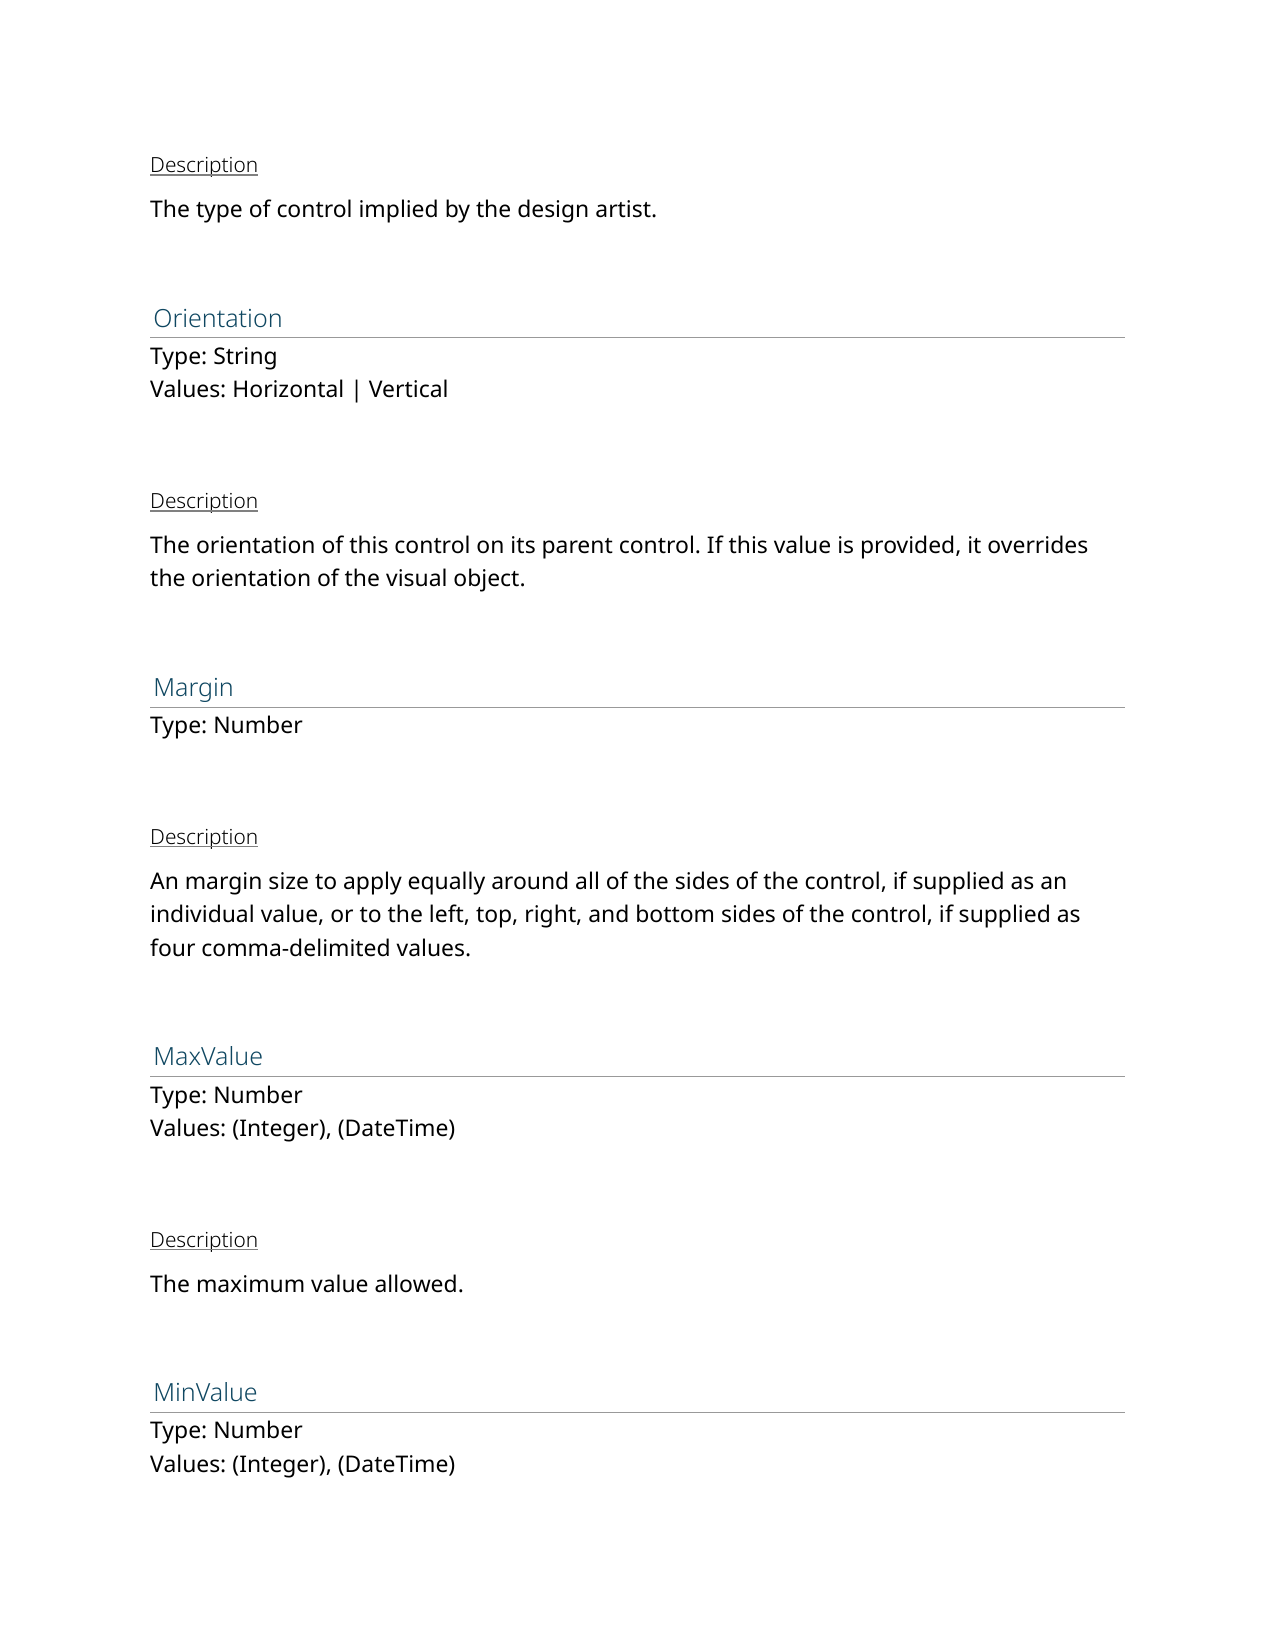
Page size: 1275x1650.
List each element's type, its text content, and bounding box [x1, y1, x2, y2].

text Type: Number Values: (Integer), (DateTime) [150, 1078, 1125, 1143]
subtitle Description [150, 486, 1125, 514]
subtitle Margin [150, 667, 1125, 707]
text The orientation of this control on its parent control. If this value is provided, it overrides the orientation of the visual object. [150, 529, 1125, 593]
subtitle MaxValue [150, 1036, 1125, 1076]
subtitle Description [150, 150, 1125, 178]
text Type: String Values: Horizontal | Vertical [150, 340, 1125, 404]
text Type: Number [150, 709, 1125, 740]
text An margin size to apply equally around all of the sides of the control, if supplied as an individual value, or to the left, top, right, and bottom sides of the control, if supplied as four comma-delimited values. [150, 865, 1125, 963]
subtitle MinValue [150, 1372, 1125, 1412]
text The type of control implied by the design artist. [150, 193, 1125, 224]
subtitle Description [150, 822, 1125, 850]
text The maximum value allowed. [150, 1268, 1125, 1299]
text Type: Number Values: (Integer), (DateTime) [150, 1414, 1125, 1479]
subtitle Orientation [150, 297, 1125, 337]
subtitle Description [150, 1225, 1125, 1253]
